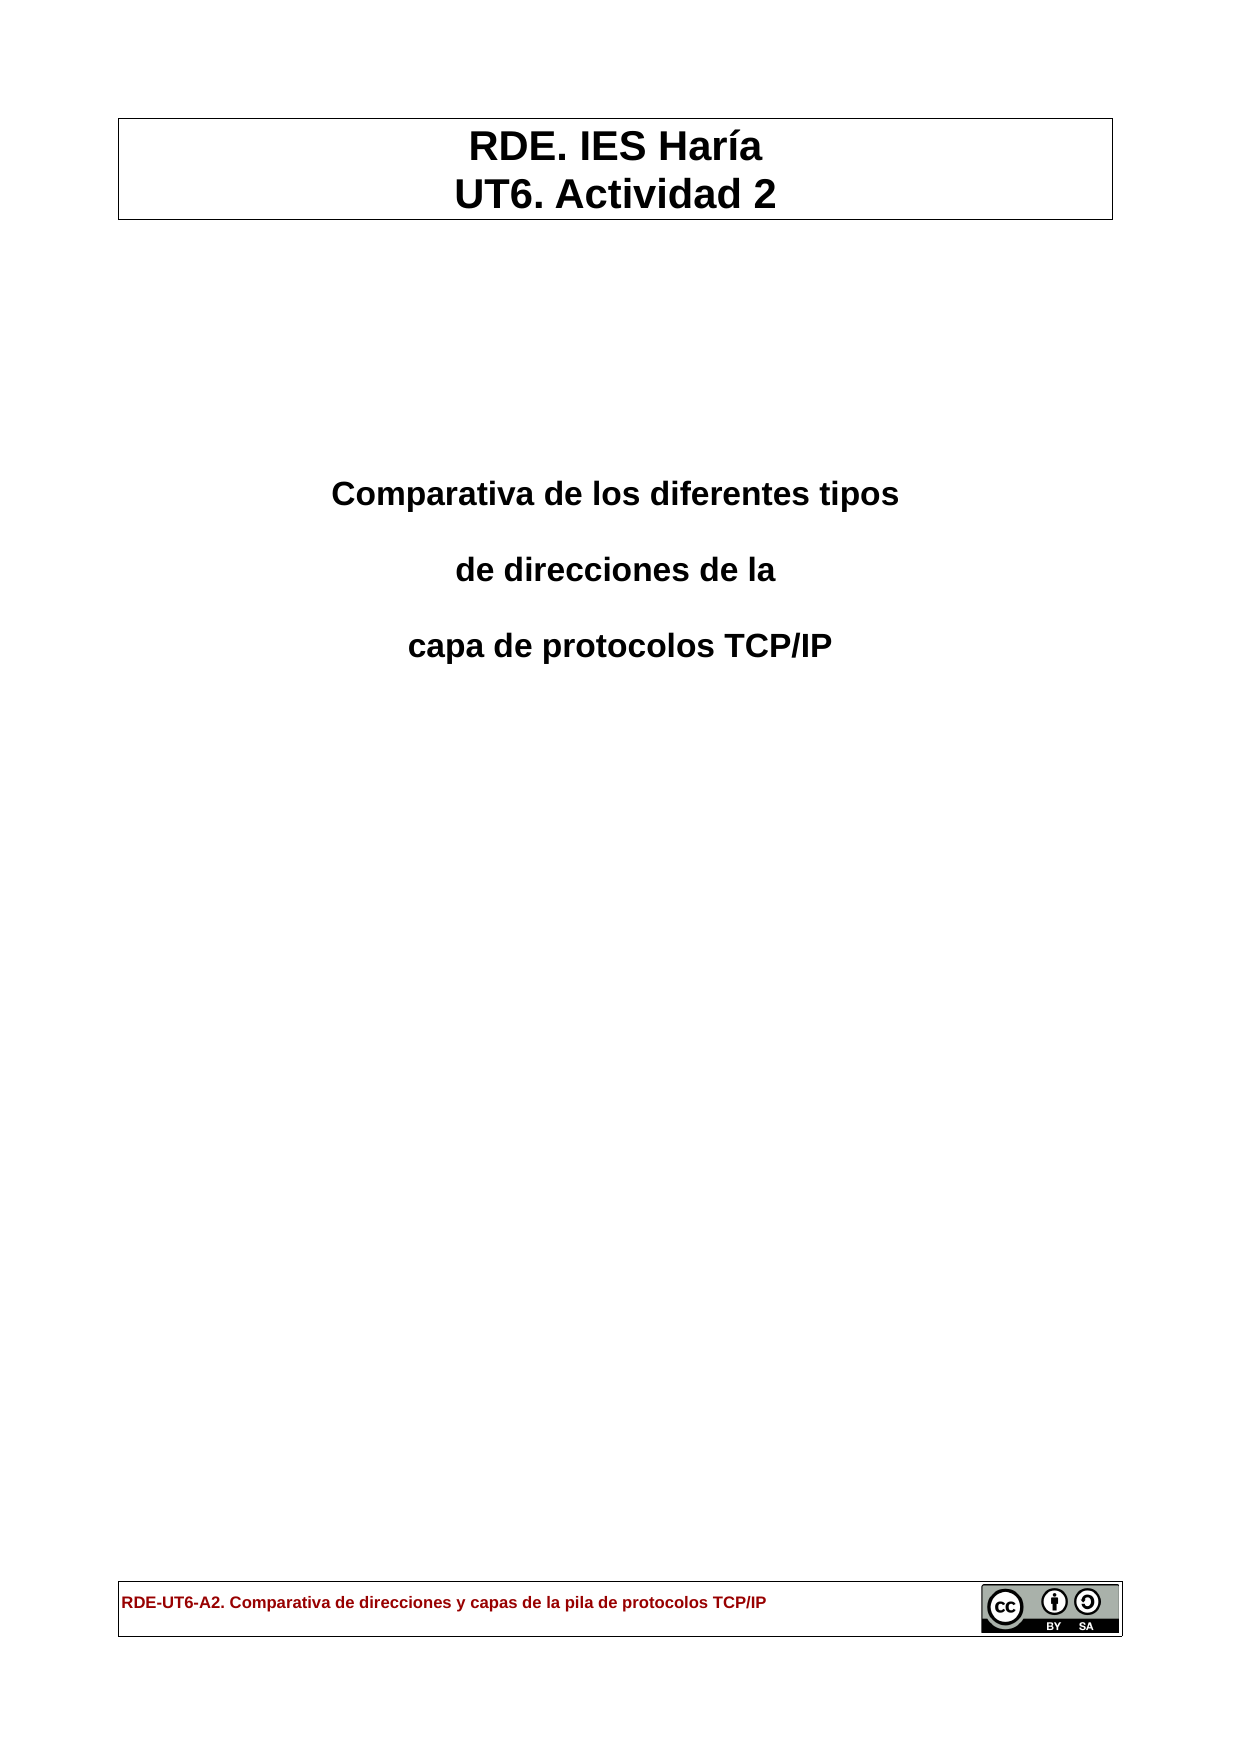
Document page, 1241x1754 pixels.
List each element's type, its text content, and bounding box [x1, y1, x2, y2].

text RDE. IES Haría [119, 119, 1112, 166]
subtitle Comparativa de los diferentes tipos [118, 474, 1122, 512]
subtitle de direcciones de la [118, 550, 1122, 588]
picture [981, 1584, 1119, 1633]
subtitle capa de protocolos TCP/IP [118, 626, 1122, 664]
text UT6. Actividad 2 [119, 166, 1112, 219]
